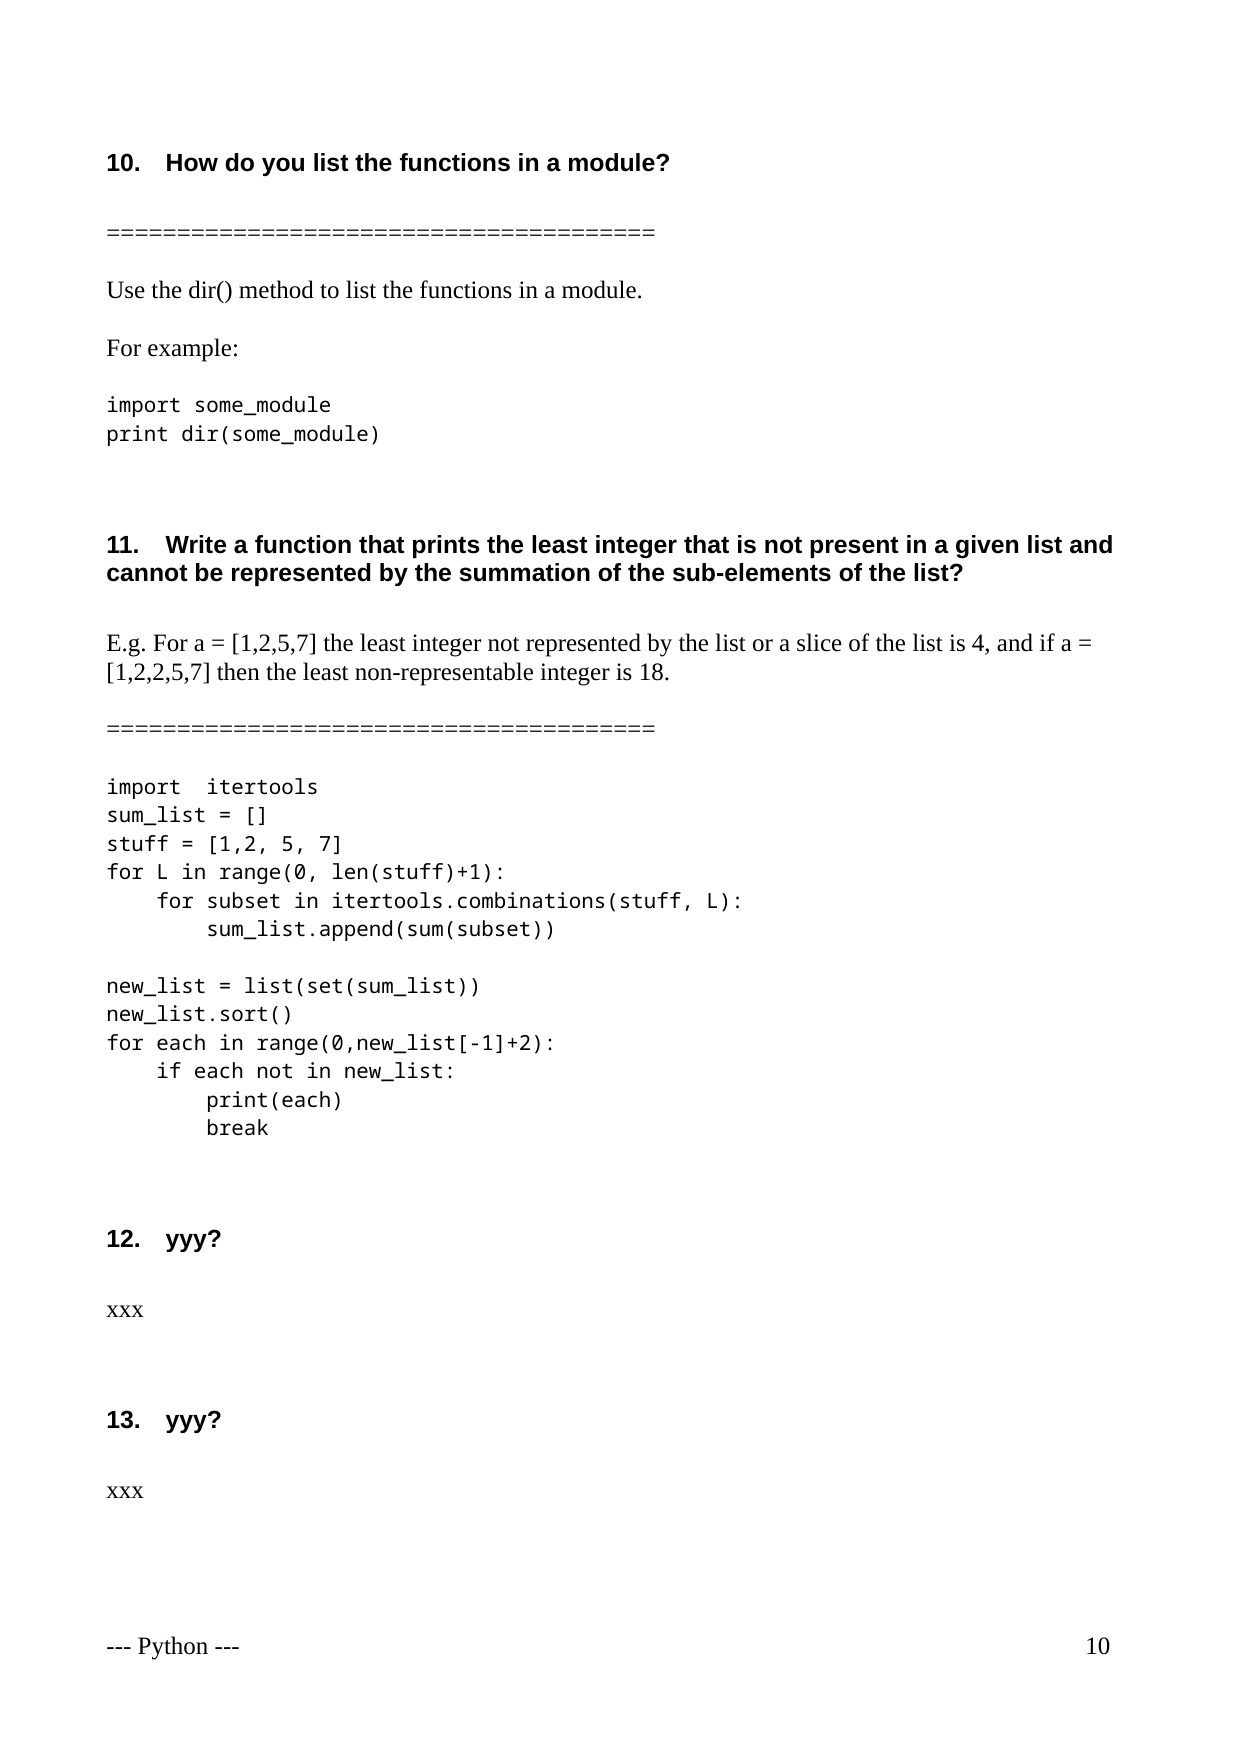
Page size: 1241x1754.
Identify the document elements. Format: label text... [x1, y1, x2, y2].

text for subset in itertools.combinations(stuff, L): [106, 886, 1134, 914]
subtitle Write a function that prints the least integer that is not present in a given list and cannot be represented by the summation of the sub-elements of the list? [106, 530, 1134, 587]
text break [106, 1113, 1134, 1142]
text xxx [106, 1294, 1134, 1323]
text import itertools [106, 772, 1134, 800]
subtitle How do you list the functions in a module? [106, 148, 1134, 177]
text for each in range(0,new_list[-1]+2): [106, 1028, 1134, 1056]
text print dir(some_module) [106, 419, 1134, 447]
text new_list = list(set(sum_list)) [106, 971, 1134, 999]
subtitle yyy? [106, 1405, 1134, 1434]
text stuff = [1,2, 5, 7] [106, 829, 1134, 857]
text sum_list = [] [106, 800, 1134, 829]
text ======================================= [106, 218, 1134, 247]
text print(each) [106, 1085, 1134, 1113]
text ======================================= [106, 714, 1134, 743]
text for L in range(0, len(stuff)+1): [106, 857, 1134, 886]
text For example: [106, 333, 1134, 362]
text E.g. For a = [1,2,5,7] the least integer not represented by the list or a slice of the list is 4, and if a = [1,2,2,5,7] then the least non-representable integer is 18. [106, 628, 1134, 686]
text sum_list.append(sum(subset)) [106, 914, 1134, 943]
text import some_module [106, 391, 1134, 419]
text new_list.sort() [106, 999, 1134, 1028]
text Use the dir() method to list the functions in a module. [106, 276, 1134, 304]
text if each not in new_list: [106, 1056, 1134, 1085]
text xxx [106, 1475, 1134, 1504]
subtitle yyy? [106, 1224, 1134, 1253]
